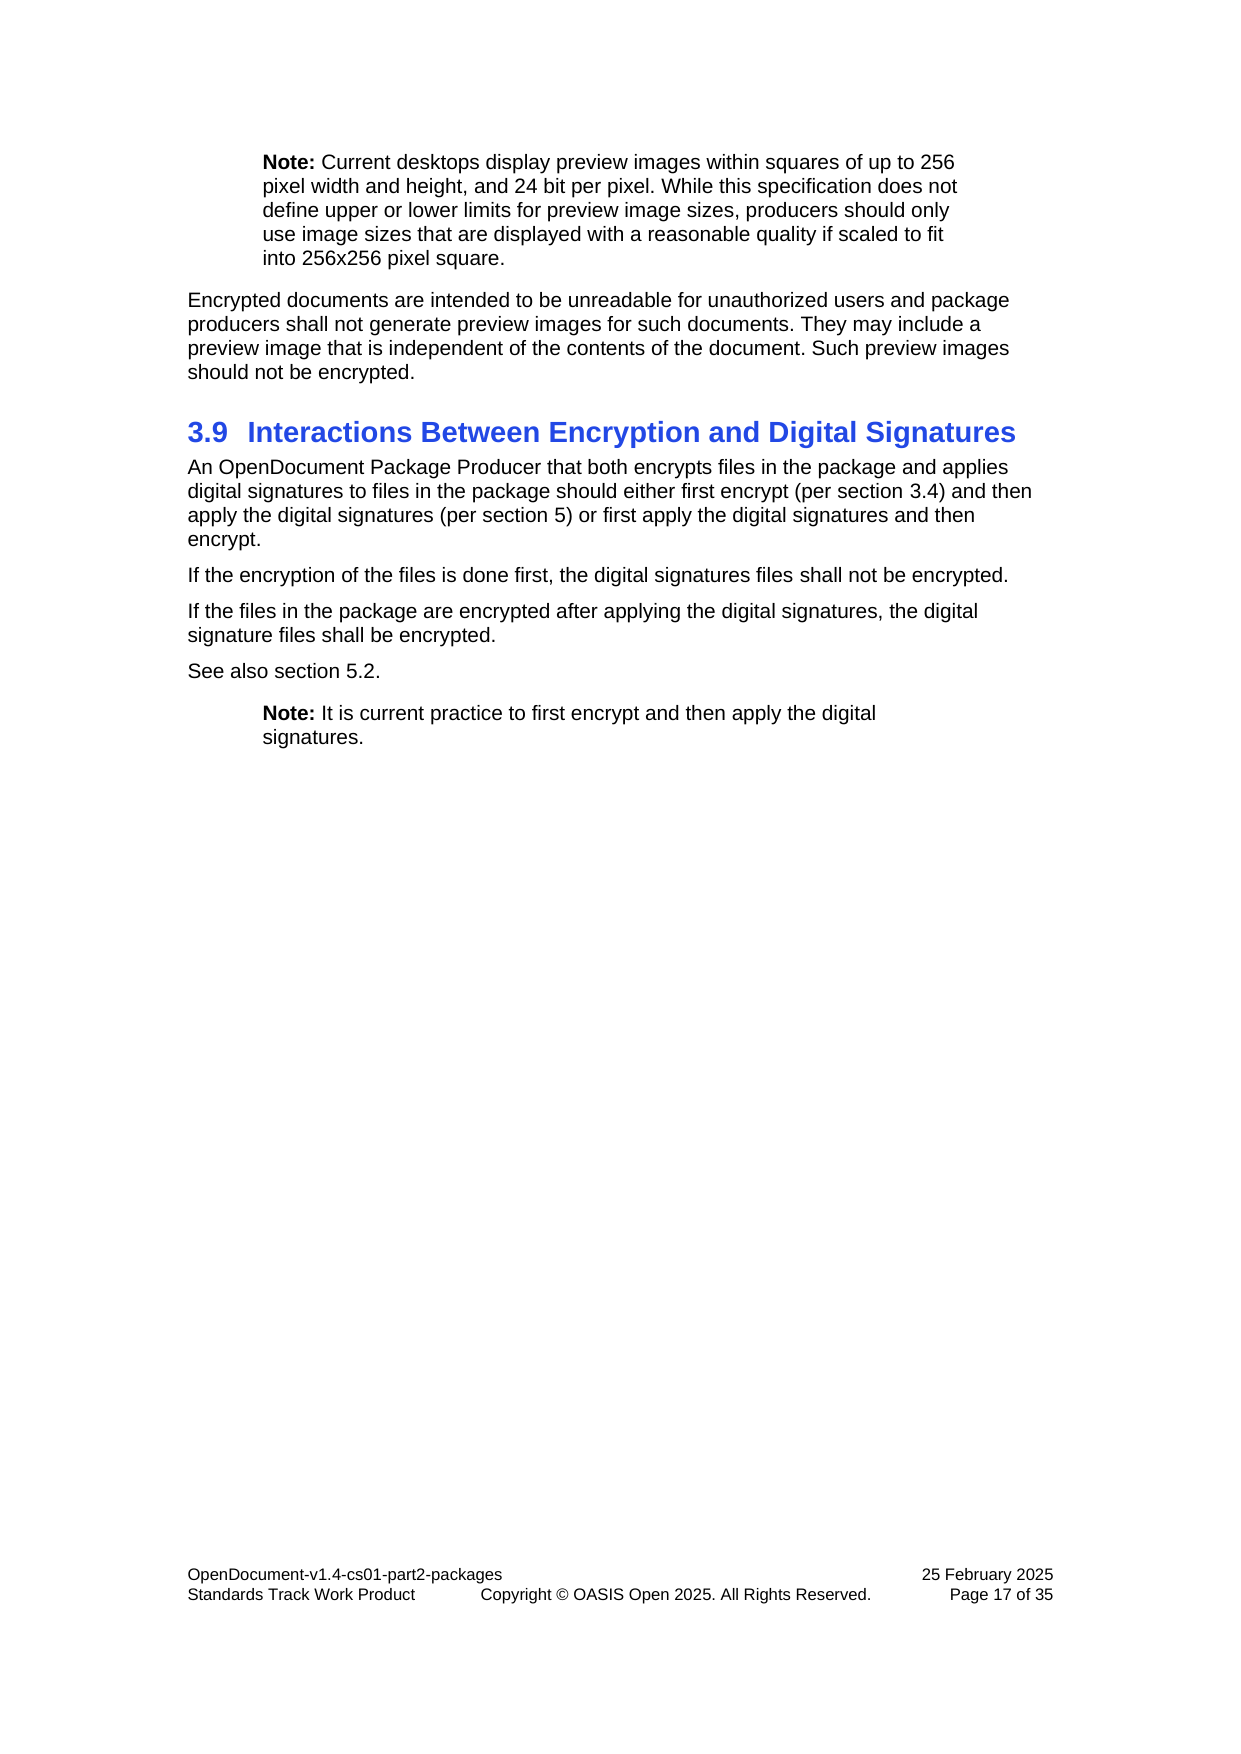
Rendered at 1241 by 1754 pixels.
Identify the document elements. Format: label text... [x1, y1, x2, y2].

text Note: It is current practice to first encrypt and then apply the digital signatures. [262, 701, 978, 749]
subtitle Interactions Between Encryption and Digital Signatures [187, 415, 1053, 449]
text An OpenDocument Package Producer that both encrypts files in the package and applies digital signatures to files in the package should either first encrypt (per section 3.4) and then apply the digital signatures (per section 5) or first apply the digital signatures and then encrypt. [187, 455, 1053, 551]
text If the encryption of the files is done first, the digital signatures files shall not be encrypted. [187, 563, 1053, 587]
text If the files in the package are encrypted after applying the digital signatures, the digital signature files shall be encrypted. [187, 599, 1053, 647]
text Encrypted documents are intended to be unreadable for unauthorized users and package producers shall not generate preview images for such documents. They may include a preview image that is independent of the contents of the document. Such preview images should not be encrypted. [187, 288, 1053, 384]
text Note: Current desktops display preview images within squares of up to 256 pixel width and height, and 24 bit per pixel. While this specification does not define upper or lower limits for preview image sizes, producers should only use image sizes that are displayed with a reasonable quality if scaled to fit into 256x256 pixel square. [262, 150, 978, 270]
text See also section 5.2. [187, 659, 1053, 683]
